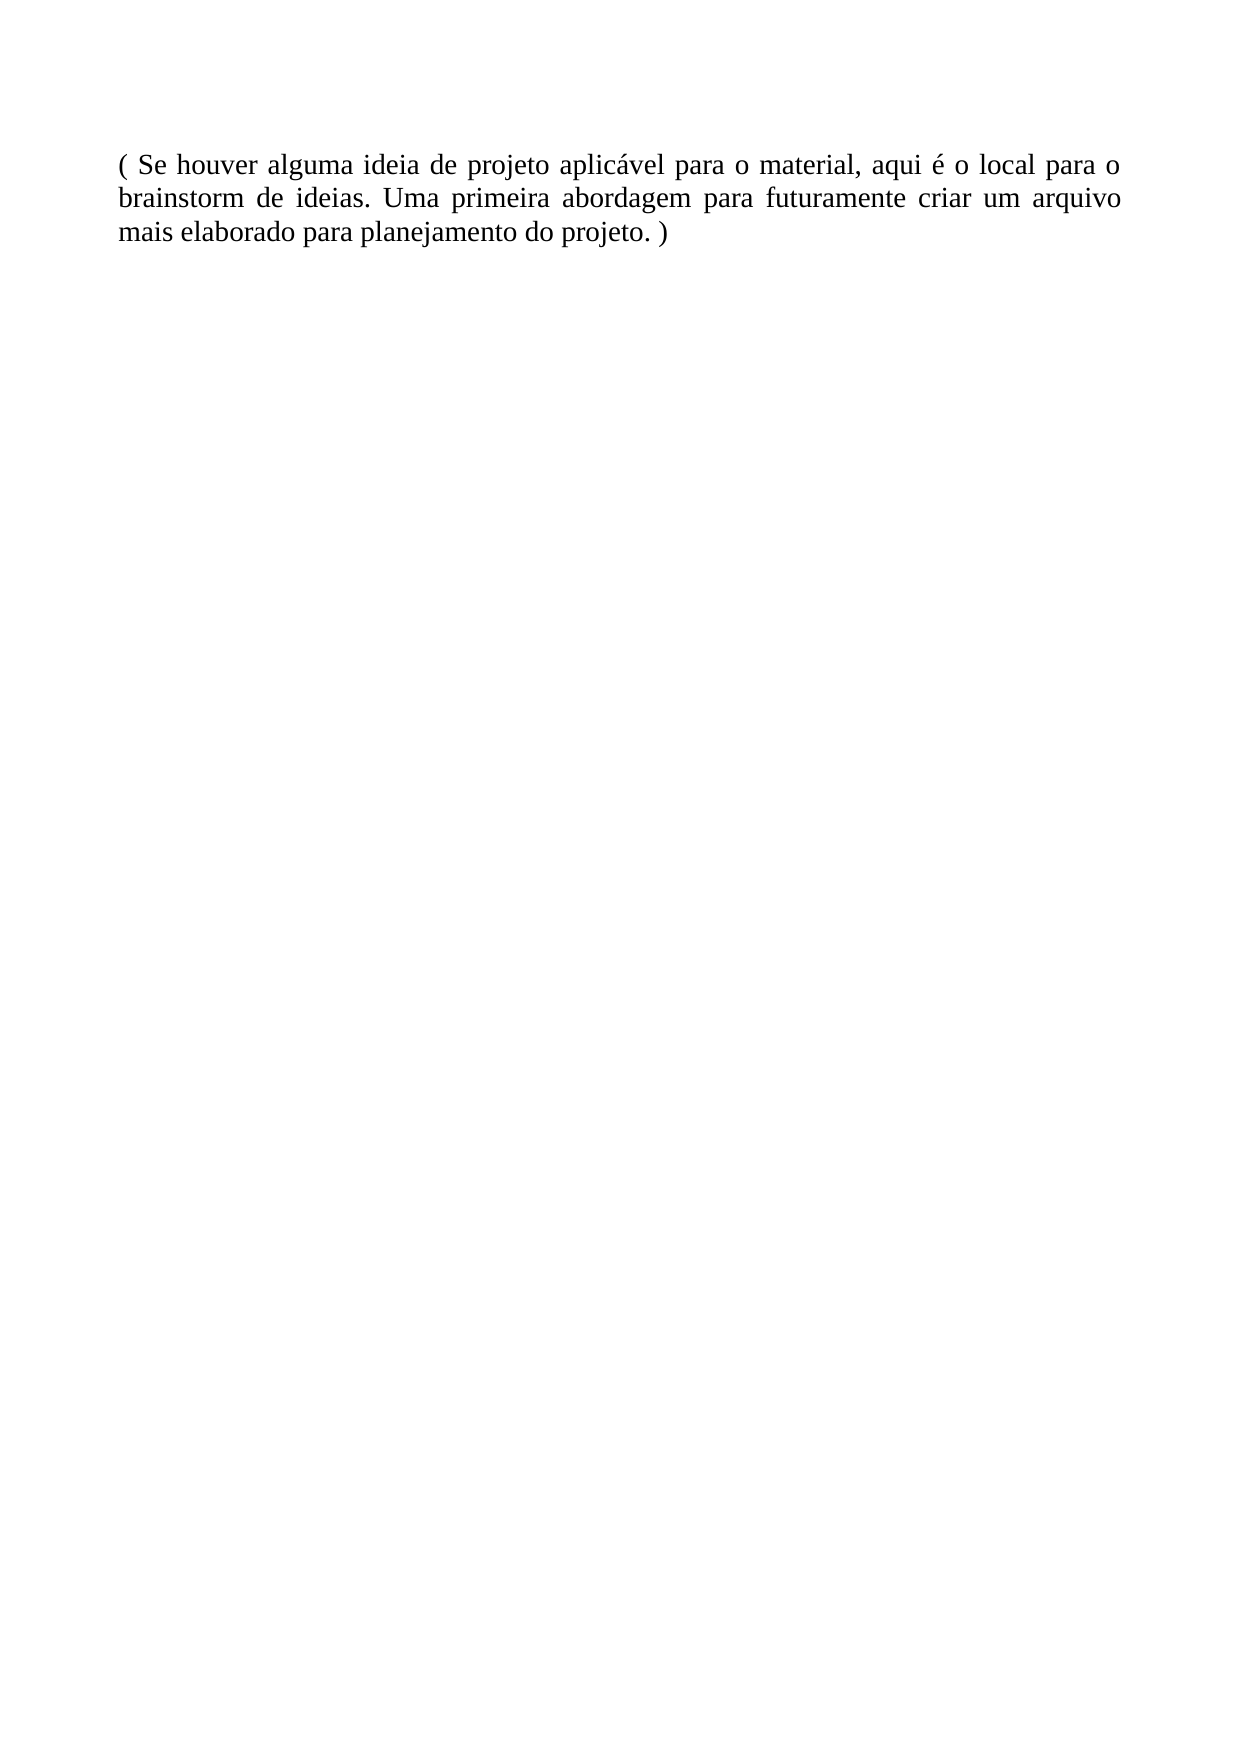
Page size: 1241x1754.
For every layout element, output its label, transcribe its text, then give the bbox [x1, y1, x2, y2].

text ( Se houver alguma ideia de projeto aplicável para o material, aqui é o local para o brainstorm de ideias. Uma primeira abordagem para futuramente criar um arquivo mais elaborado para planejamento do projeto. ) [118, 147, 1122, 247]
